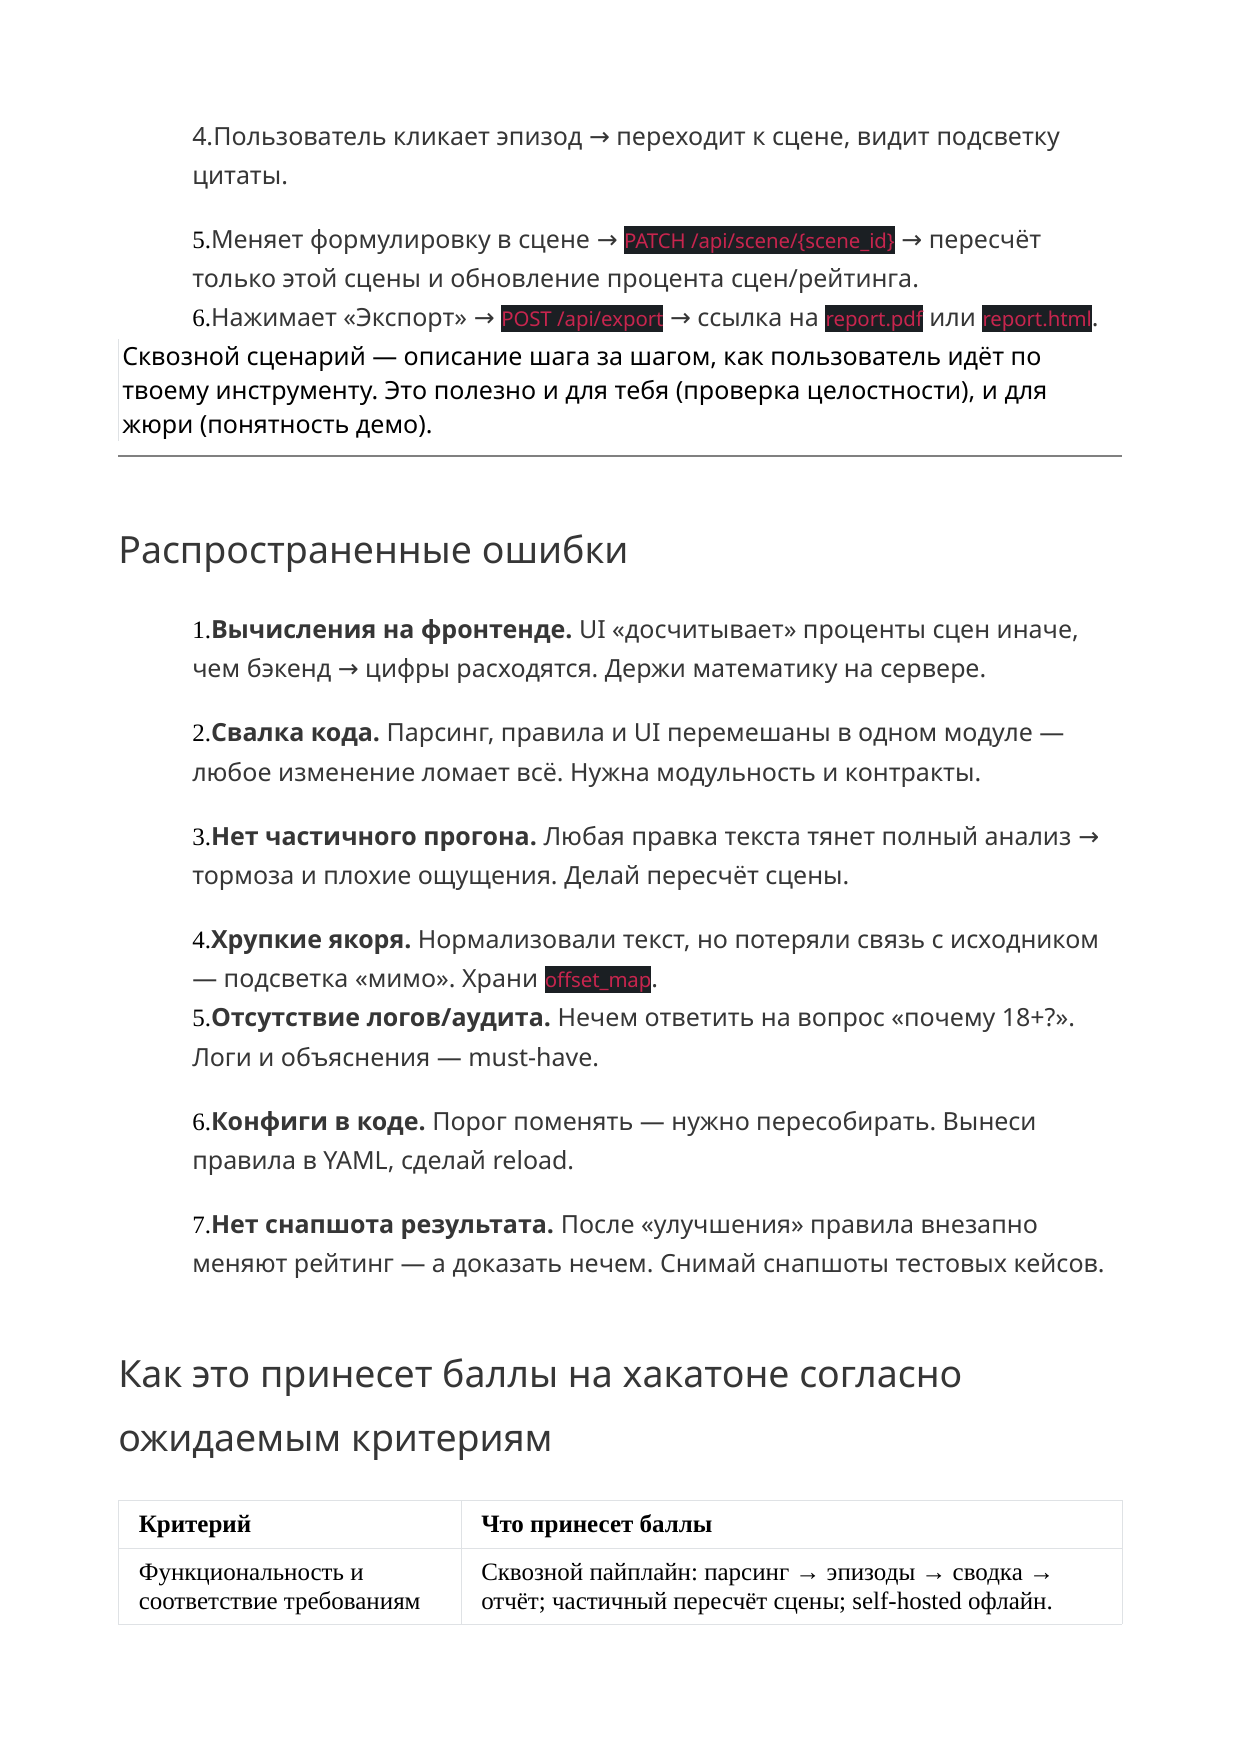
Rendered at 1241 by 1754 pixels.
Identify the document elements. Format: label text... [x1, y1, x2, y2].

list Меняет формулировку в сцене → PATCH /api/scene/{scene_id} → пересчёт только этой сцены и обновление процента сцен/рейтинга. [118, 221, 1122, 295]
table_cell Сквозной пайплайн: парсинг → эпизоды → сводка → отчёт; частичный пересчёт сцены; self-hosted офлайн. [462, 1549, 1122, 1624]
subtitle Распространенные ошибки [118, 523, 1122, 574]
table_cell Функциональность и соответствие требованиям [119, 1549, 461, 1624]
list Нет частичного прогона. Любая правка текста тянет полный анализ → тормоза и плохие ощущения. Делай пересчёт сцены. [118, 818, 1122, 892]
list Вычисления на фронтенде. UI «досчитывает» проценты сцен иначе, чем бэкенд → цифры расходятся. Держи математику на сервере. [118, 612, 1122, 685]
list Хрупкие якоря. Нормализовали текст, но потеряли связь с исходником — подсветка «мимо». Храни offset_map. [118, 922, 1122, 995]
list Нет снапшота результата. После «улучшения» правила внезапно меняют рейтинг — а доказать нечем. Снимай снапшоты тестовых кейсов. [118, 1207, 1122, 1280]
list Конфиги в коде. Порог поменять — нужно пересобирать. Вынеси правила в YAML, сделай reload. [118, 1103, 1122, 1177]
list Свалка кода. Парсинг, правила и UI перемешаны в одном модуле — любое изменение ломает всё. Нужна модульность и контракты. [118, 715, 1122, 788]
subtitle Как это принесет баллы на хакатоне согласно ожидаемым критериям [118, 1347, 1122, 1462]
table_header Критерий [119, 1501, 461, 1548]
list Нажимает «Экспорт» → POST /api/export → ссылка на report.pdf или report.html. [118, 300, 1122, 334]
text Сквозной сценарий — описание шага за шагом, как пользователь идёт по твоему инструменту. Это полезно и для тебя (проверка целостности), и для жюри (понятность демо). [119, 339, 1122, 441]
list Пользователь кликает эпизод → переходит к сцене, видит подсветку цитаты. [118, 118, 1122, 191]
table_header Что принесет баллы [462, 1501, 1122, 1548]
list Отсутствие логов/аудита. Нечем ответить на вопрос «почему 18+?». Логи и объяснения — must-have. [118, 1000, 1122, 1073]
